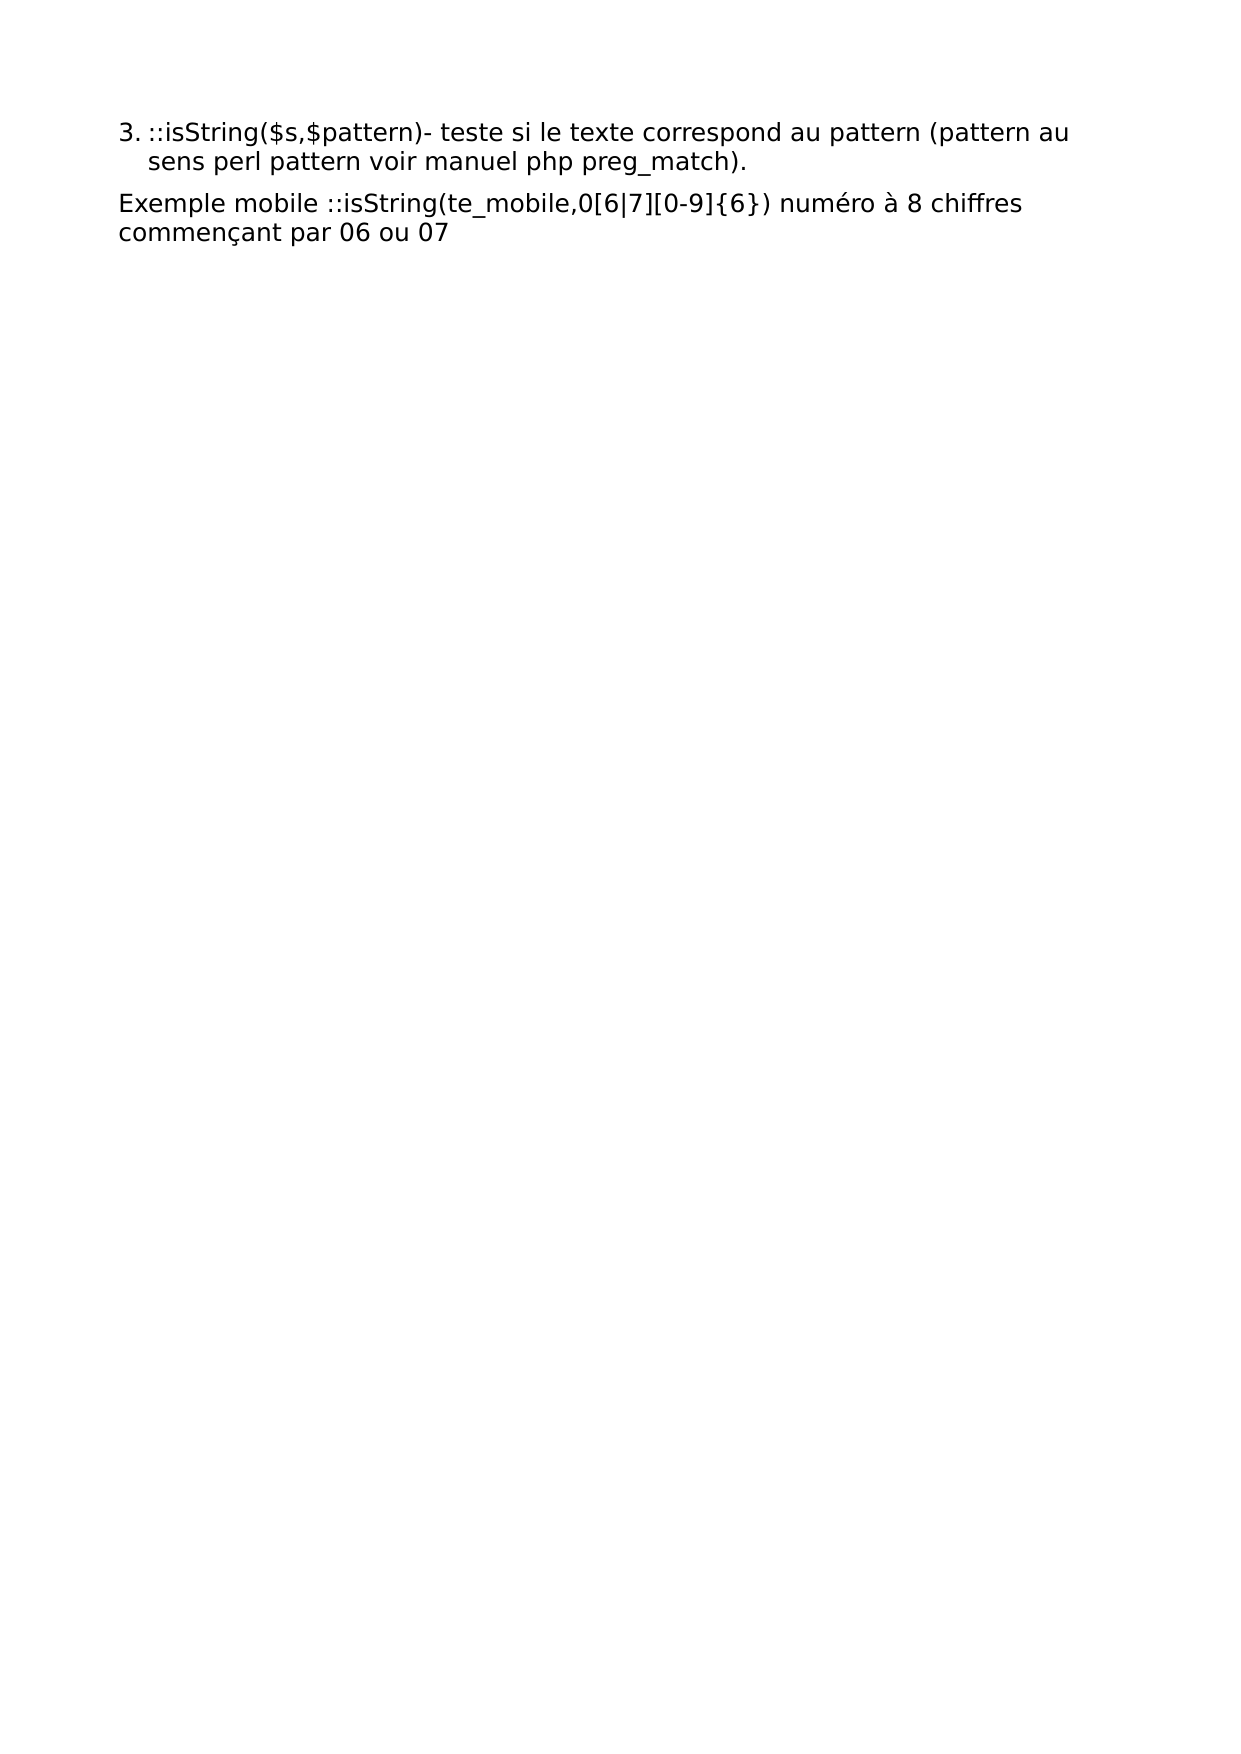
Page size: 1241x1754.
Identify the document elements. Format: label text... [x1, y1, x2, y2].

list ::isString($s,$pattern)- teste si le texte correspond au pattern (pattern au sens perl pattern voir manuel php preg_match). [118, 118, 1122, 176]
text Exemple mobile ::isString(te_mobile,0[6|7][0-9]{6}) numéro à 8 chiffres commençant par 06 ou 07 [118, 189, 1122, 247]
